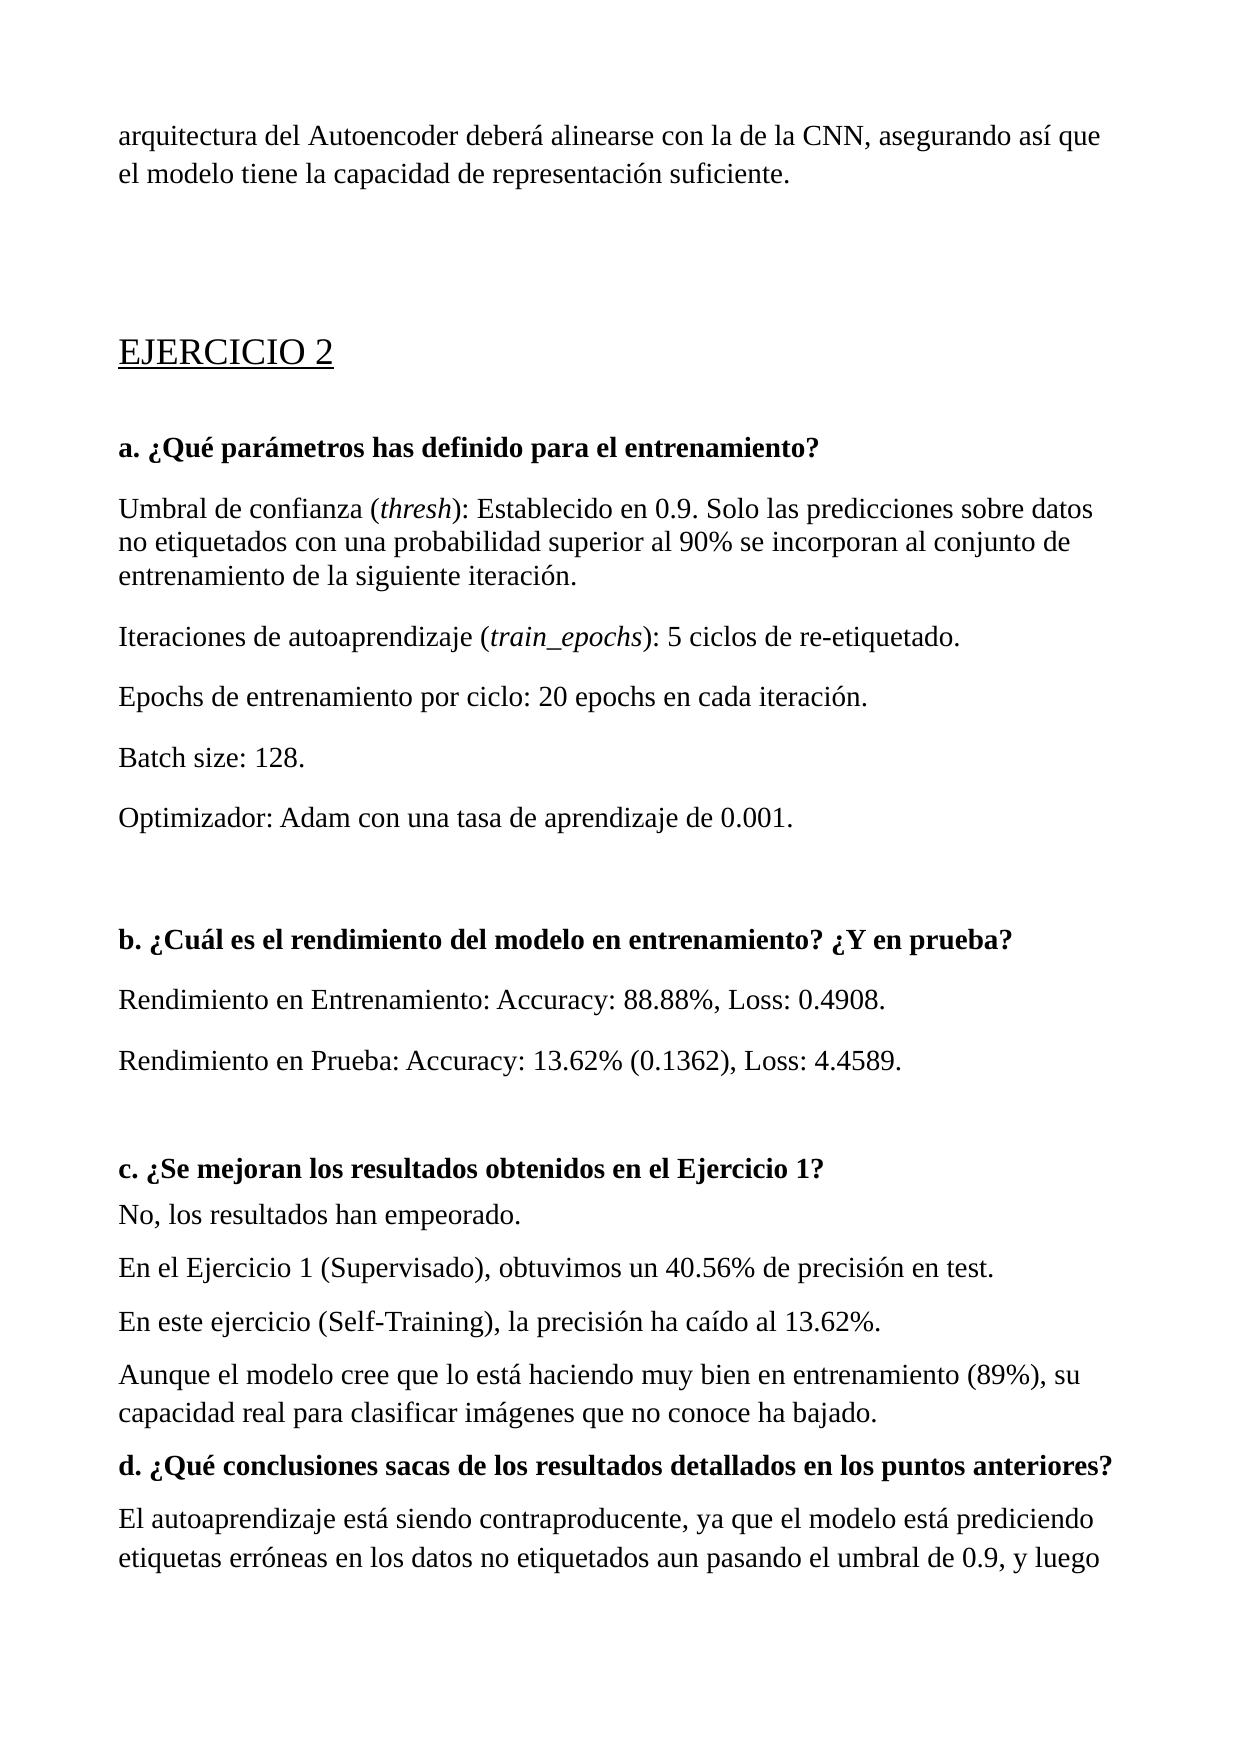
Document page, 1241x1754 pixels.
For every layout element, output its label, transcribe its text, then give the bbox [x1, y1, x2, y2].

subtitle Optimizador: Adam con una tasa de aprendizaje de 0.001. [118, 801, 1122, 834]
subtitle Umbral de confianza (thresh): Establecido en 0.9. Solo las predicciones sobre datos no etiquetados con una probabilidad superior al 90% se incorporan al conjunto de entrenamiento de la siguiente iteración. [118, 491, 1122, 592]
subtitle c. ¿Se mejoran los resultados obtenidos en el Ejercicio 1? [118, 1151, 1122, 1185]
subtitle a. ¿Qué parámetros has definido para el entrenamiento? [118, 430, 1122, 464]
text En el Ejercicio 1 (Supervisado), obtuvimos un 40.56% de precisión en test. [118, 1251, 1122, 1284]
subtitle Batch size: 128. [118, 740, 1122, 773]
text EJERCICIO 2 [118, 329, 1122, 373]
subtitle Iteraciones de autoaprendizaje (train_epochs): 5 ciclos de re-etiquetado. [118, 619, 1122, 652]
text arquitectura del Autoencoder deberá alinearse con la de la CNN, asegurando así que el modelo tiene la capacidad de representación suficiente. [118, 118, 1122, 190]
subtitle Rendimiento en Entrenamiento: Accuracy: 88.88%, Loss: 0.4908. [118, 982, 1122, 1016]
subtitle b. ¿Cuál es el rendimiento del modelo en entrenamiento? ¿Y en prueba? [118, 922, 1122, 955]
text En este ejercicio (Self-Training), la precisión ha caído al 13.62%. [118, 1304, 1122, 1337]
text El autoaprendizaje está siendo contraproducente, ya que el modelo está prediciendo etiquetas erróneas en los datos no etiquetados aun pasando el umbral de 0.9, y luego [118, 1502, 1122, 1574]
subtitle Rendimiento en Prueba: Accuracy: 13.62% (0.1362), Loss: 4.4589. [118, 1043, 1122, 1077]
text d. ¿Qué conclusiones sacas de los resultados detallados en los puntos anteriores? [118, 1448, 1122, 1482]
text No, los resultados han empeorado. [118, 1197, 1122, 1231]
text Aunque el modelo cree que lo está haciendo muy bien en entrenamiento (89%), su capacidad real para clasificar imágenes que no conoce ha bajado. [118, 1357, 1122, 1429]
subtitle Epochs de entrenamiento por ciclo: 20 epochs en cada iteración. [118, 679, 1122, 713]
